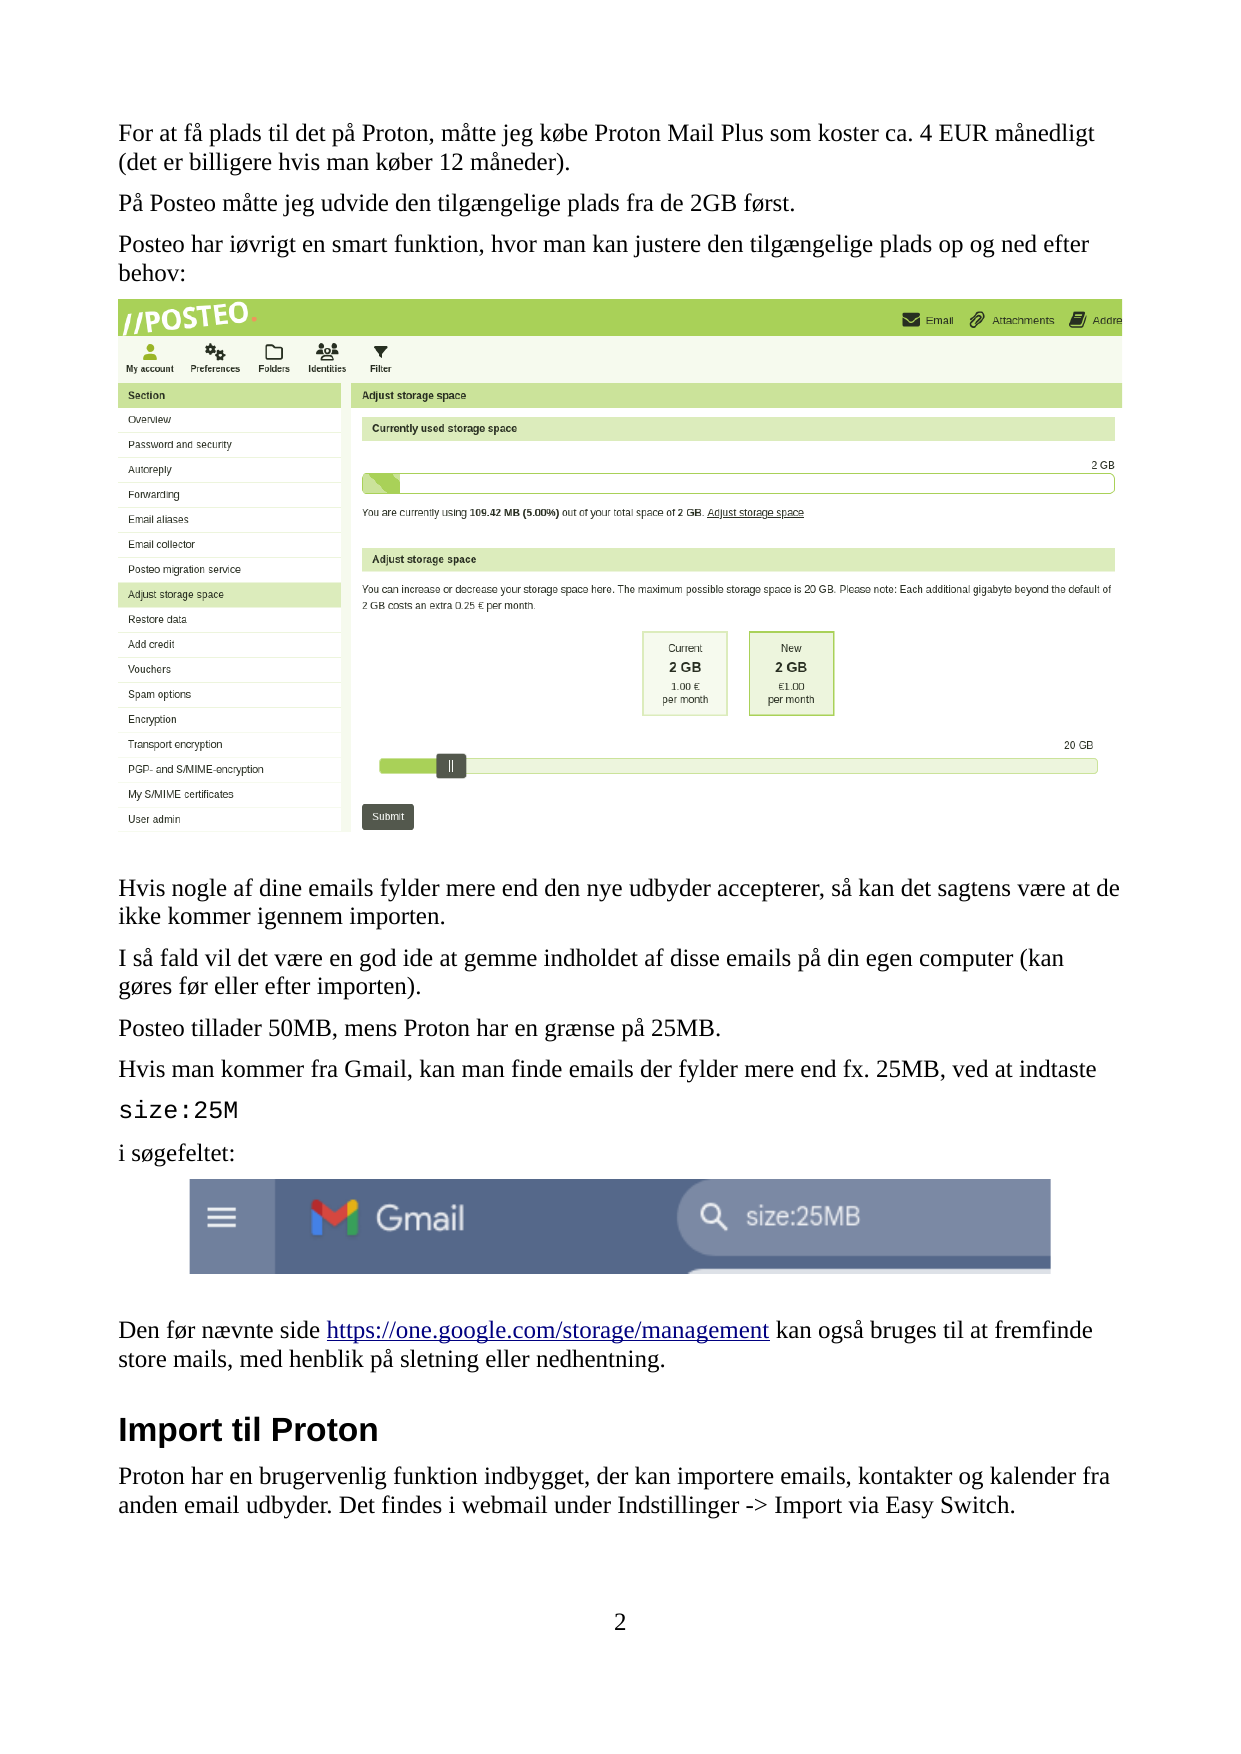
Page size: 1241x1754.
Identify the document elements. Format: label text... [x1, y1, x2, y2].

text Hvis man kommer fra Gmail, kan man finde emails der fylder mere end fx. 25MB, ved at indtaste [118, 1054, 1122, 1083]
text I så fald vil det være en god ide at gemme indholdet af disse emails på din egen computer (kan gøres før eller efter importen). [118, 943, 1122, 1000]
text size:25M [118, 1095, 1122, 1126]
text Posteo har iøvrigt en smart funktion, hvor man kan justere den tilgængelige plads op og ned efter behov: [118, 229, 1122, 287]
text Den før nævnte side https://one.google.com/storage/management kan også bruges til at fremfinde store mails, med henblik på sletning eller nedhentning. [118, 1315, 1122, 1372]
text På Posteo måtte jeg udvide den tilgængelige plads fra de 2GB først. [118, 188, 1122, 217]
subtitle Import til Proton [118, 1410, 1122, 1448]
text Hvis nogle af dine emails fylder mere end den nye udbyder accepterer, så kan det sagtens være at de ikke kommer igennem importen. [118, 873, 1122, 930]
text Posteo tillader 50MB, mens Proton har en grænse på 25MB. [118, 1013, 1122, 1041]
text For at få plads til det på Proton, måtte jeg købe Proton Mail Plus som koster ca. 4 EUR månedligt (det er billigere hvis man køber 12 måneder). [118, 118, 1122, 176]
text i søgefeltet: [118, 1138, 1122, 1167]
text Proton har en brugervenlig funktion indbygget, der kan importere emails, kontakter og kalender fra anden email udbyder. Det findes i webmail under Indstillinger -> Import via Easy Switch. [118, 1461, 1122, 1518]
